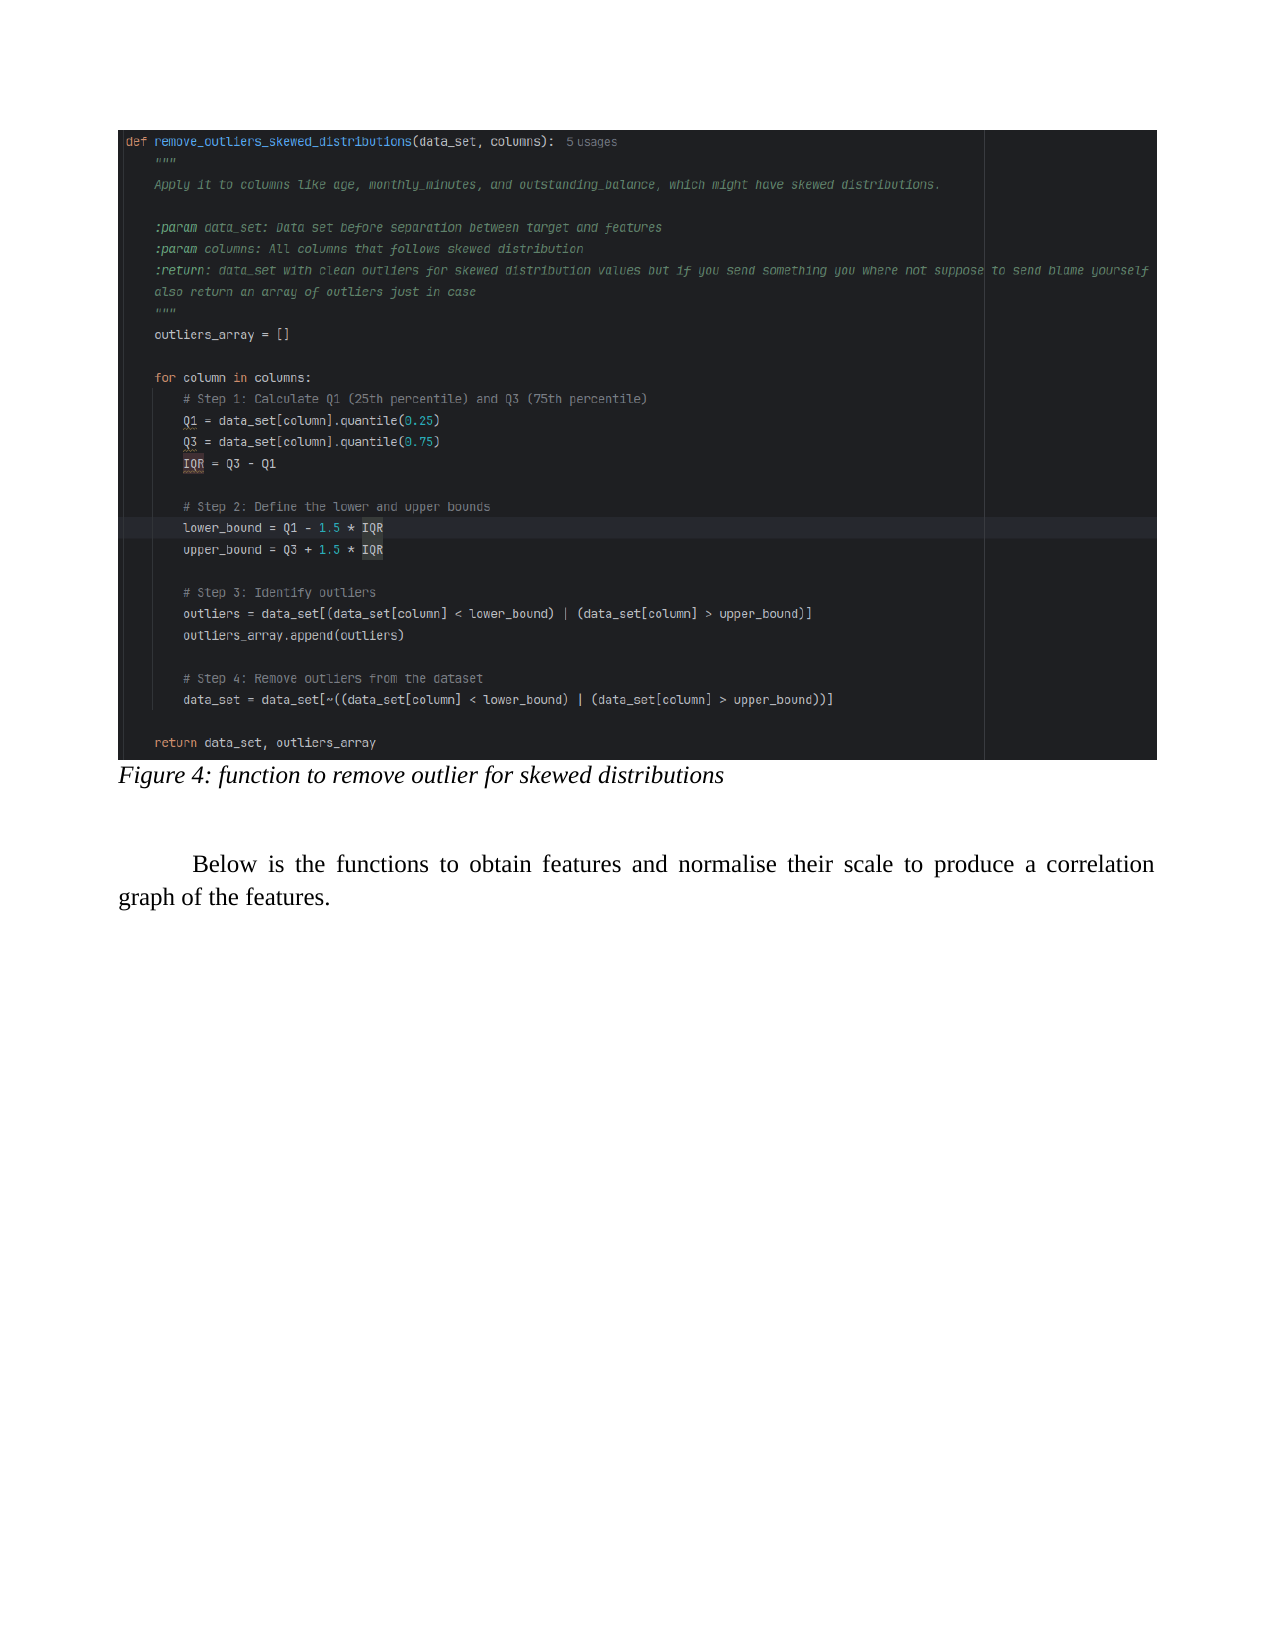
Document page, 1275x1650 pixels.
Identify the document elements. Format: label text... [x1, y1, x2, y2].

text Below is the functions to obtain features and normalise their scale to produce a correlation graph of the features. [118, 849, 1157, 911]
text Figure 4: function to remove outlier for skewed distributions [118, 760, 1157, 789]
picture [118, 130, 1157, 760]
